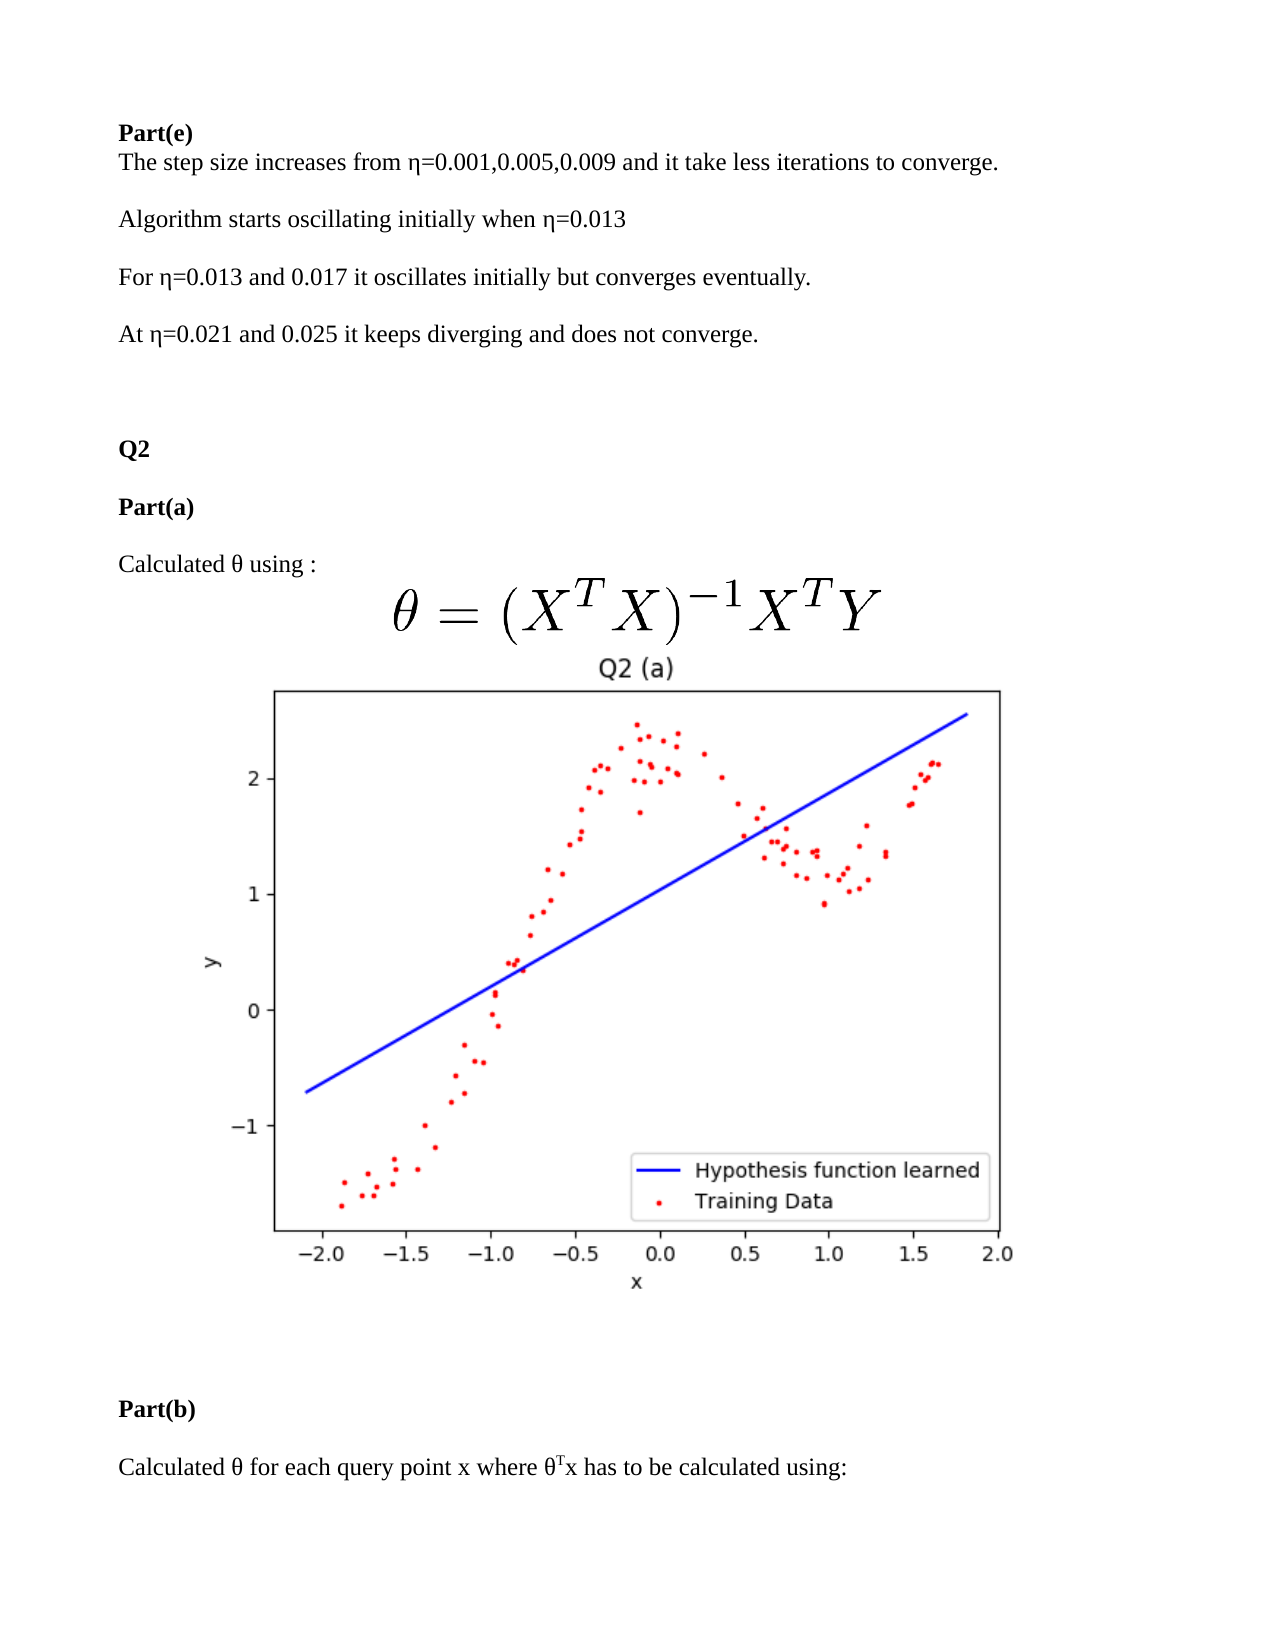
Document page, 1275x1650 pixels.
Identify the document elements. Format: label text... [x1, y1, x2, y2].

text Calculated θ using : [118, 549, 1157, 578]
text Part(e) [118, 118, 1157, 147]
picture [157, 578, 1093, 1308]
text Part(b) [118, 1394, 1157, 1423]
text Part(a) [118, 492, 1157, 521]
text The step size increases from η=0.001,0.005,0.009 and it take less iterations to converge. [118, 147, 1157, 176]
text Q2 [118, 434, 1157, 463]
text Algorithm starts oscillating initially when η=0.013 [118, 204, 1157, 233]
text For η=0.013 and 0.017 it oscillates initially but converges eventually. [118, 262, 1157, 291]
text Calculated θ for each query point x where θTx has to be calculated using: [118, 1452, 1157, 1480]
text At η=0.021 and 0.025 it keeps diverging and does not converge. [118, 319, 1157, 348]
